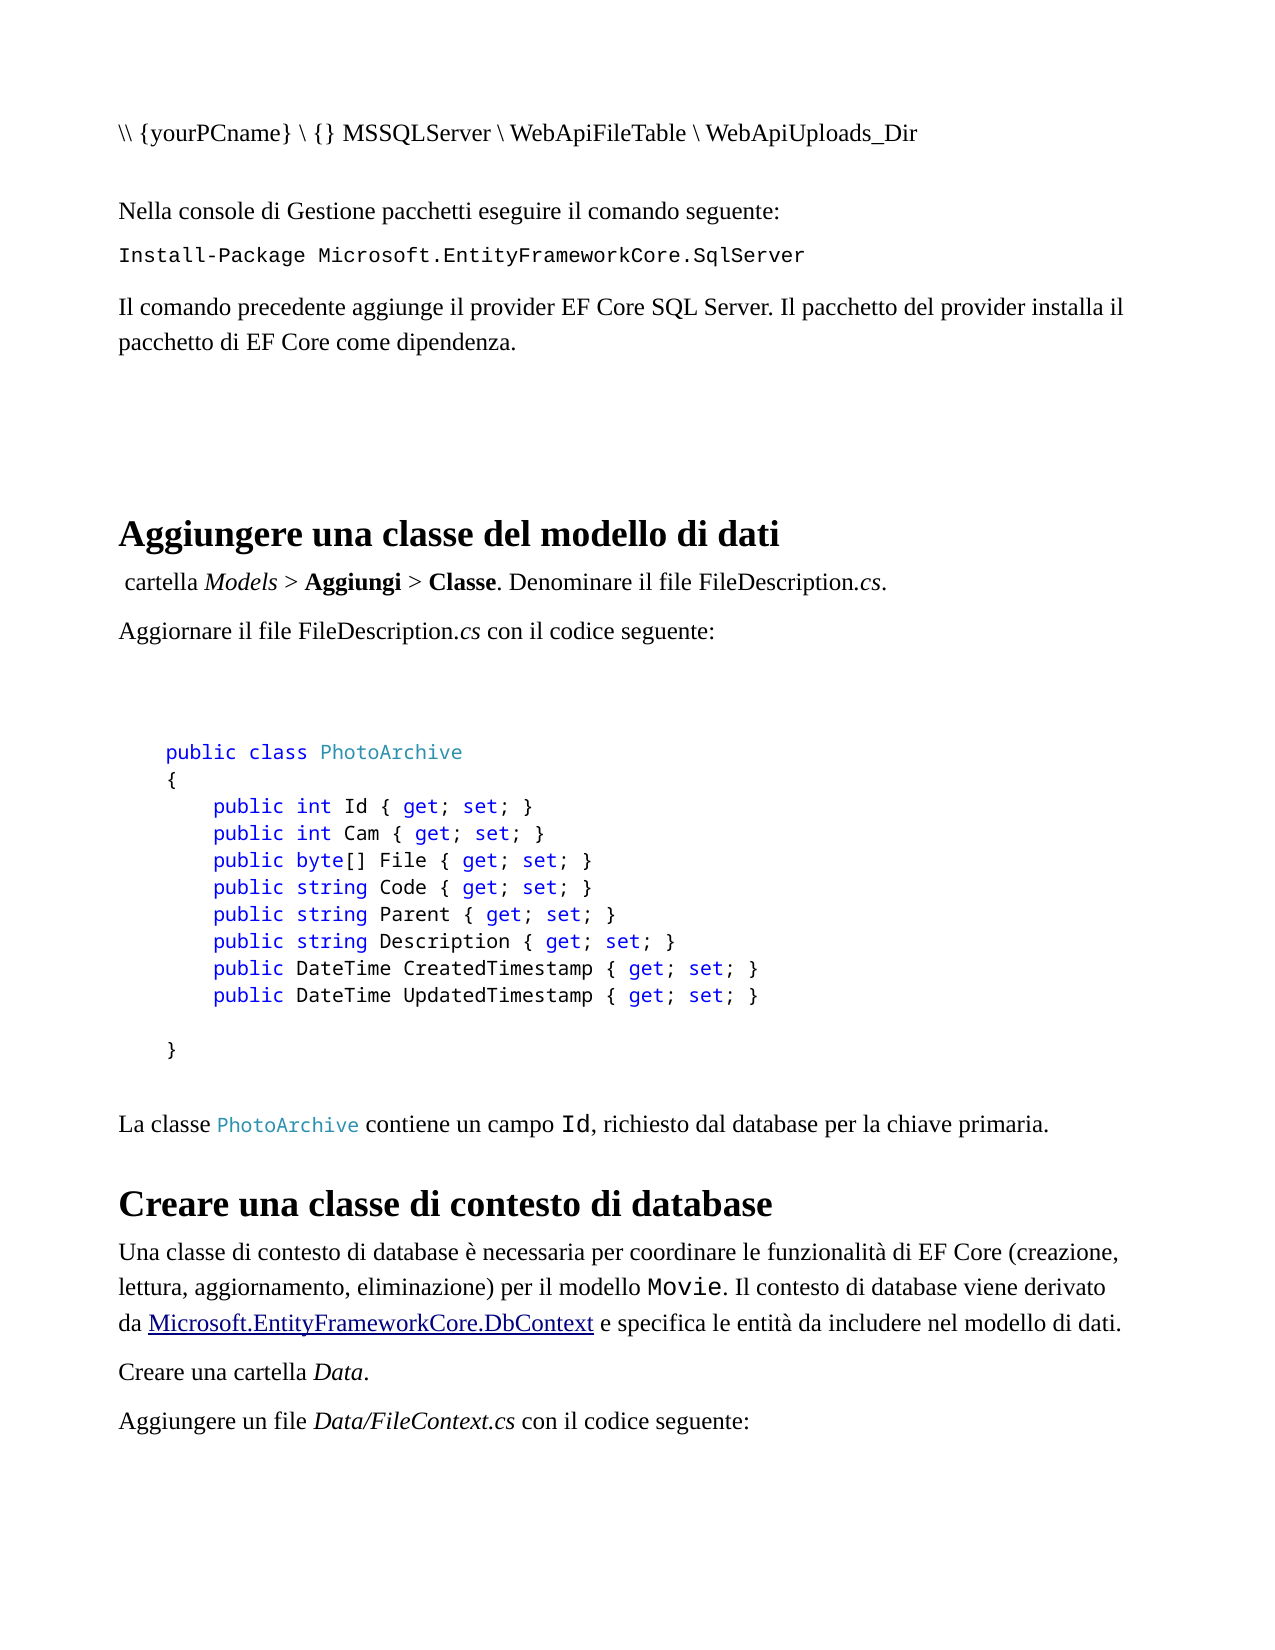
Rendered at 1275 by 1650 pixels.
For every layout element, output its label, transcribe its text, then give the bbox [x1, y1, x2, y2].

text Il comando precedente aggiunge il provider EF Core SQL Server. Il pacchetto del provider installa il pacchetto di EF Core come dipendenza. [118, 292, 1157, 356]
text public DateTime UpdatedTimestamp { get; set; } [118, 981, 1157, 1008]
text Una classe di contesto di database è necessaria per coordinare le funzionalità di EF Core (creazione, lettura, aggiornamento, eliminazione) per il modello Movie. Il contesto di database viene derivato da Microsoft.EntityFrameworkCore.DbContext e specifica le entità da includere nel modello di dati. [118, 1237, 1157, 1337]
text \\ {yourPCname} \ {} MSSQLServer \ WebApiFileTable \ WebApiUploads_Dir [118, 118, 1157, 147]
text public int Cam { get; set; } [118, 819, 1157, 846]
text Aggiungere un file Data/FileContext.cs con il codice seguente: [118, 1406, 1157, 1435]
text Aggiornare il file FileDescription.cs con il codice seguente: [118, 616, 1157, 645]
text La classe PhotoArchive contiene un campo Id, richiesto dal database per la chiave primaria. [118, 1109, 1157, 1140]
text public string Description { get; set; } [118, 927, 1157, 954]
text public DateTime CreatedTimestamp { get; set; } [118, 954, 1157, 981]
subtitle Aggiungere una classe del modello di dati [118, 512, 1157, 555]
text Nella console di Gestione pacchetti eseguire il comando seguente: [118, 196, 1157, 225]
text public string Parent { get; set; } [118, 900, 1157, 927]
text { [118, 765, 1157, 792]
text public int Id { get; set; } [118, 792, 1157, 819]
text public byte[] File { get; set; } [118, 846, 1157, 873]
text } [118, 1035, 1157, 1062]
text cartella Models > Aggiungi > Classe. Denominare il file FileDescription.cs. [118, 567, 1157, 596]
subtitle Creare una classe di contesto di database [118, 1182, 1157, 1225]
text Creare una cartella Data. [118, 1357, 1157, 1386]
text Install-Package Microsoft.EntityFrameworkCore.SqlServer [118, 245, 1157, 269]
text public string Code { get; set; } [118, 873, 1157, 900]
text public class PhotoArchive [118, 738, 1157, 765]
